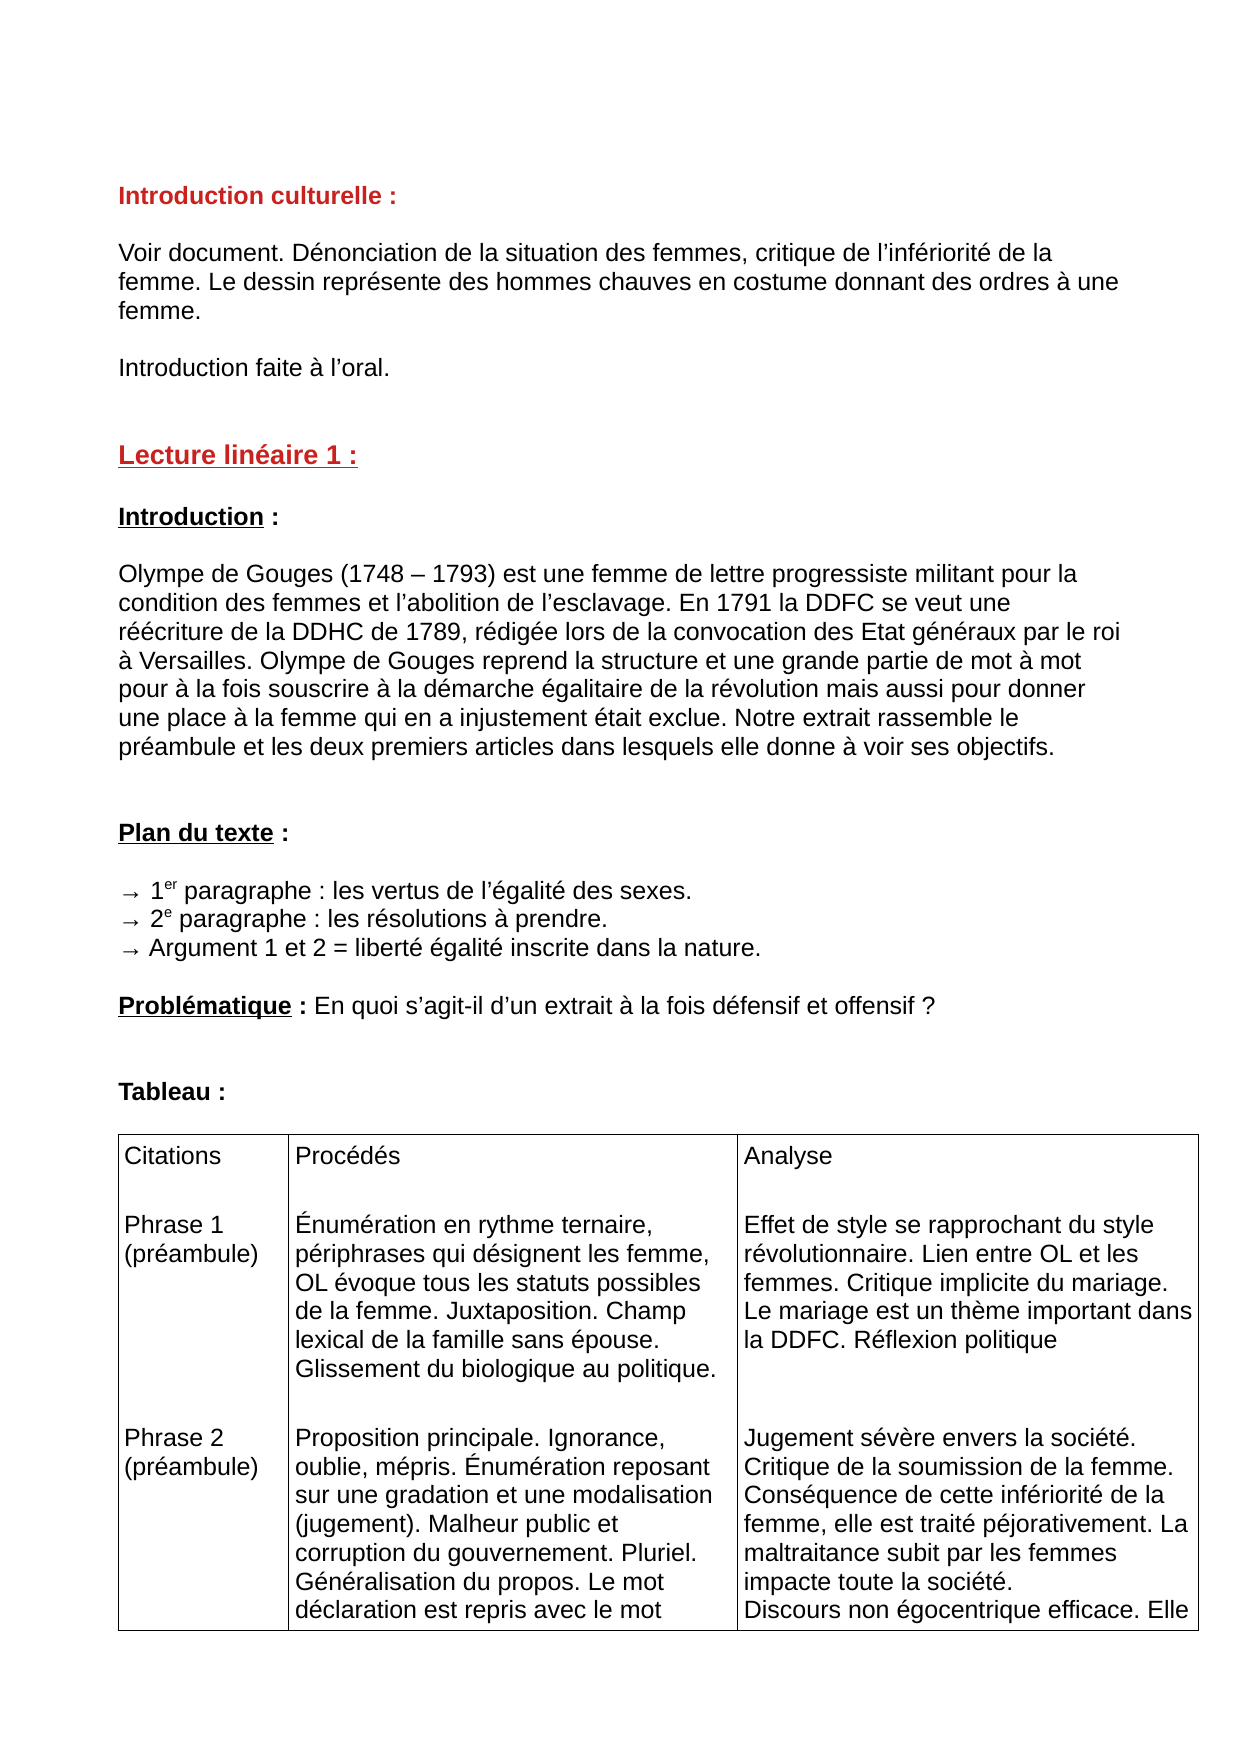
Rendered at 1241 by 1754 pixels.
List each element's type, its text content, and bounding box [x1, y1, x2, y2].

text Olympe de Gouges (1748 – 1793) est une femme de lettre progressiste militant pour la condition des femmes et l’abolition de l’esclavage. En 1791 la DDFC se veut une réécriture de la DDHC de 1789, rédigée lors de la convocation des Etat généraux par le roi à Versailles. Olympe de Gouges reprend la structure et une grande partie de mot à mot pour à la fois souscrire à la démarche égalitaire de la révolution mais aussi pour donner une place à la femme qui en a injustement était exclue. Notre extrait rassemble le préambule et les deux premiers articles dans lesquels elle donne à voir ses objectifs. [118, 559, 1122, 761]
text Voir document. Dénonciation de la situation des femmes, critique de l’infériorité de la femme. Le dessin représente des hommes chauves en costume donnant des ordres à une femme. [118, 238, 1122, 324]
text Plan du texte : [118, 818, 1122, 847]
table_header Citations [119, 1135, 288, 1176]
text Introduction : [118, 502, 1122, 531]
table_cell Énumération en rythme ternaire, périphrases qui désignent les femme, OL évoque tous les statuts possibles de la femme. Juxtaposition. Champ lexical de la famille sans épouse. Glissement du biologique au politique. [289, 1176, 737, 1388]
text → 1er paragraphe : les vertus de l’égalité des sexes. [118, 876, 1122, 904]
text Tableau : [118, 1077, 1122, 1106]
text Problématique : En quoi s’agit-il d’un extrait à la fois défensif et offensif ? [118, 991, 1122, 1019]
table_cell Effet de style se rapprochant du style révolutionnaire. Lien entre OL et les femmes. Critique implicite du mariage. Le mariage est un thème important dans la DDFC. Réflexion politique [738, 1176, 1198, 1388]
text Introduction faite à l’oral. [118, 353, 1122, 382]
table_cell Proposition principale. Ignorance, oublie, mépris. Énumération reposant sur une gradation et une modalisation (jugement). Malheur public et corruption du gouvernement. Pluriel. Généralisation du propos. Le mot déclaration est repris avec le mot [289, 1388, 737, 1630]
text → 2e paragraphe : les résolutions à prendre. [118, 904, 1122, 933]
table_header Procédés [289, 1135, 737, 1176]
text Lecture linéaire 1 : [118, 439, 1122, 471]
text → Argument 1 et 2 = liberté égalité inscrite dans la nature. [118, 933, 1122, 962]
table_cell Jugement sévère envers la société. Critique de la soumission de la femme. Conséquence de cette infériorité de la femme, elle est traité péjorativement. La maltraitance subit par les femmes impacte toute la société. Discours non égocentrique efficace. Elle [738, 1388, 1198, 1630]
text Introduction culturelle : [118, 181, 1122, 209]
table_header Analyse [738, 1135, 1198, 1176]
table_cell Phrase 2 (préambule) [119, 1388, 288, 1630]
table_cell Phrase 1 (préambule) [119, 1176, 288, 1388]
